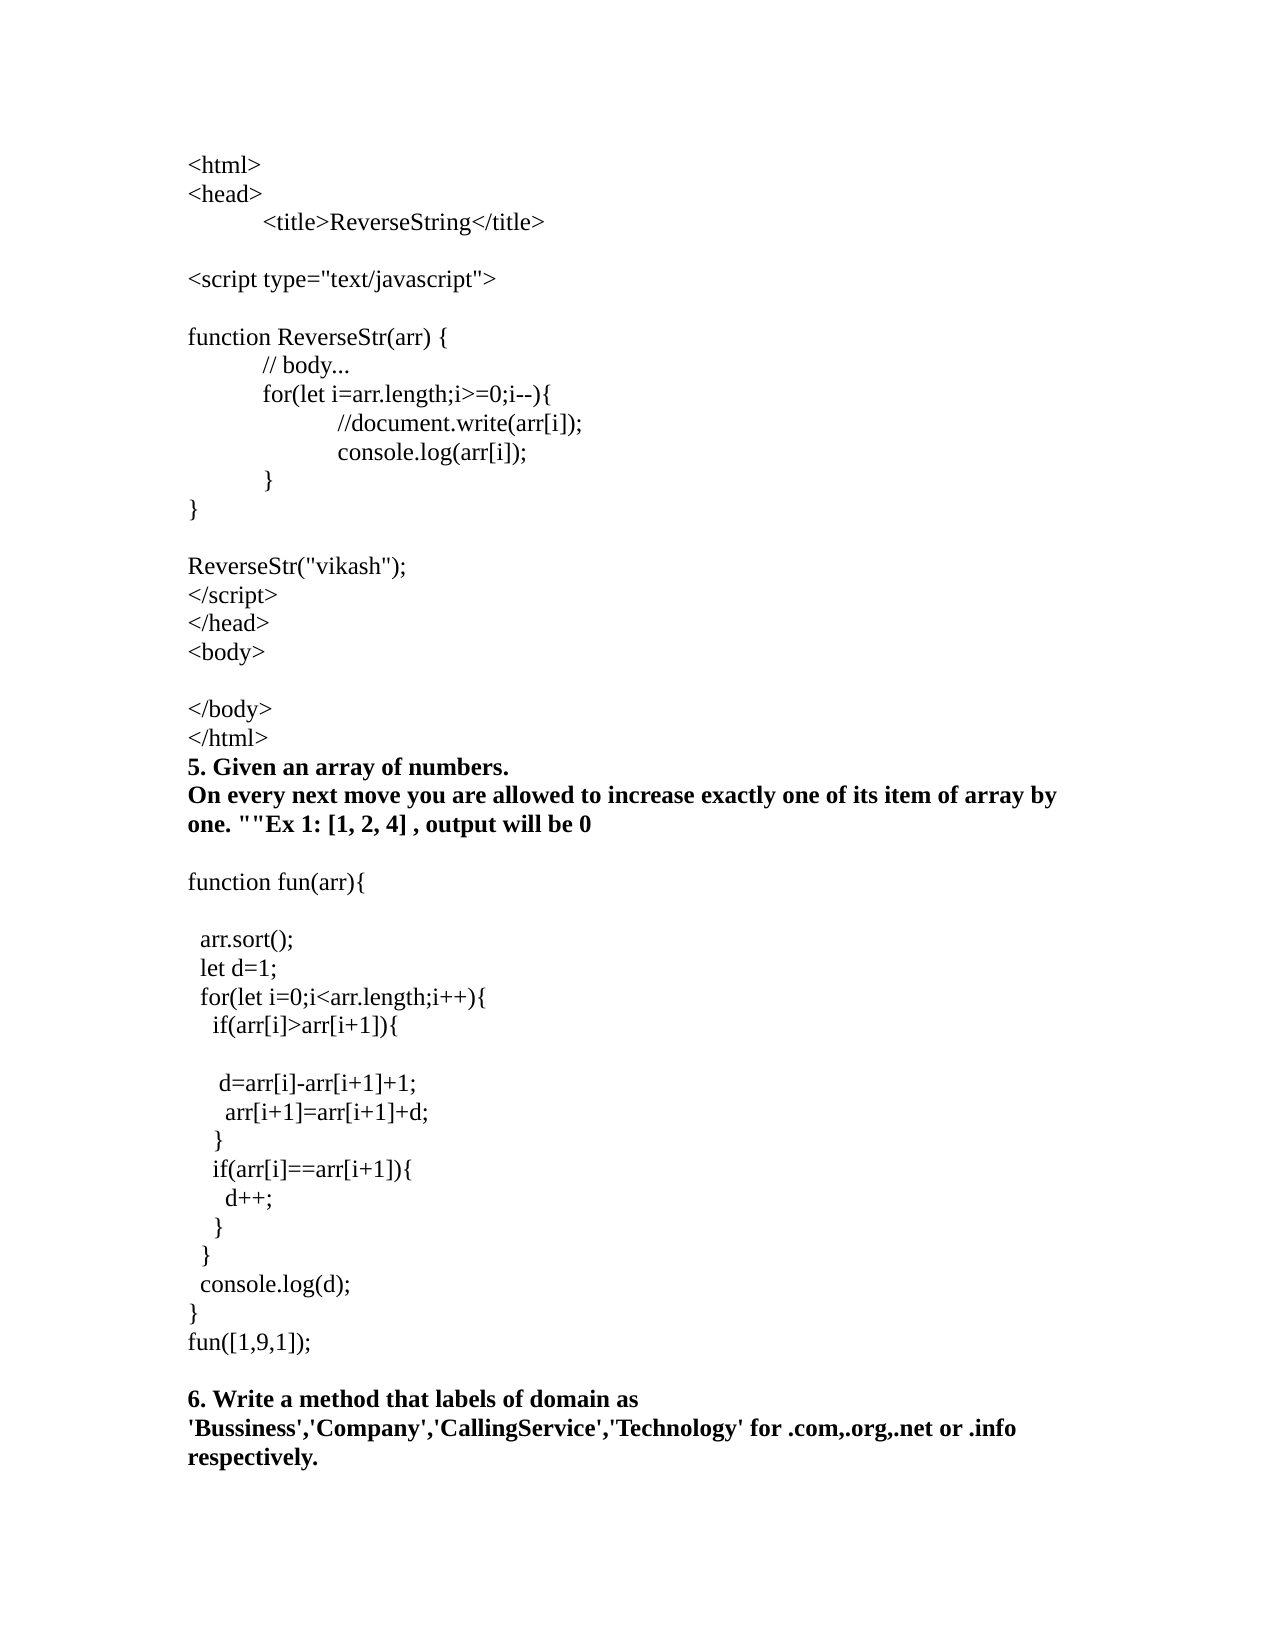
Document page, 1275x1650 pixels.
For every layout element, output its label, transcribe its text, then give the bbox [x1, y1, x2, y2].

text let d=1; [187, 953, 1087, 982]
text if(arr[i]>arr[i+1]){ [187, 1010, 1087, 1039]
text console.log(arr[i]); [187, 437, 1087, 466]
text ReverseStr("vikash"); [187, 551, 1087, 580]
text 6. Write a method that labels of domain as 'Bussiness','Company','CallingService','Technology' for .com,.org,.net or .info respectively. [187, 1384, 1087, 1470]
text //document.write(arr[i]); [187, 408, 1087, 437]
text </head> [187, 608, 1087, 637]
text <html> [187, 150, 1087, 179]
text // body... [187, 351, 1087, 379]
text function fun(arr){ [187, 867, 1087, 895]
text </body> [187, 694, 1087, 723]
text for(let i=arr.length;i>=0;i--){ [187, 379, 1087, 408]
text d=arr[i]-arr[i+1]+1; [187, 1068, 1087, 1097]
text } [187, 466, 1087, 494]
text for(let i=0;i<arr.length;i++){ [187, 982, 1087, 1010]
text <title>ReverseString</title> [187, 207, 1087, 236]
text fun([1,9,1]); [187, 1327, 1087, 1355]
text } [187, 1298, 1087, 1327]
text d++; [187, 1183, 1087, 1212]
text arr[i+1]=arr[i+1]+d; [187, 1097, 1087, 1125]
text </script> [187, 580, 1087, 608]
text 5. Given an array of numbers. [187, 752, 1087, 780]
text <body> [187, 637, 1087, 666]
text <head> [187, 179, 1087, 207]
text console.log(d); [187, 1269, 1087, 1298]
text if(arr[i]==arr[i+1]){ [187, 1154, 1087, 1183]
text arr.sort(); [187, 924, 1087, 953]
text On every next move you are allowed to increase exactly one of its item of array by one. ""Ex 1: [1, 2, 4] , output will be 0 [187, 780, 1087, 838]
text <script type="text/javascript"> [187, 264, 1087, 293]
text } [187, 494, 1087, 523]
text </html> [187, 723, 1087, 752]
text } [187, 1212, 1087, 1240]
text function ReverseStr(arr) { [187, 322, 1087, 351]
text } [187, 1240, 1087, 1269]
text } [187, 1125, 1087, 1154]
